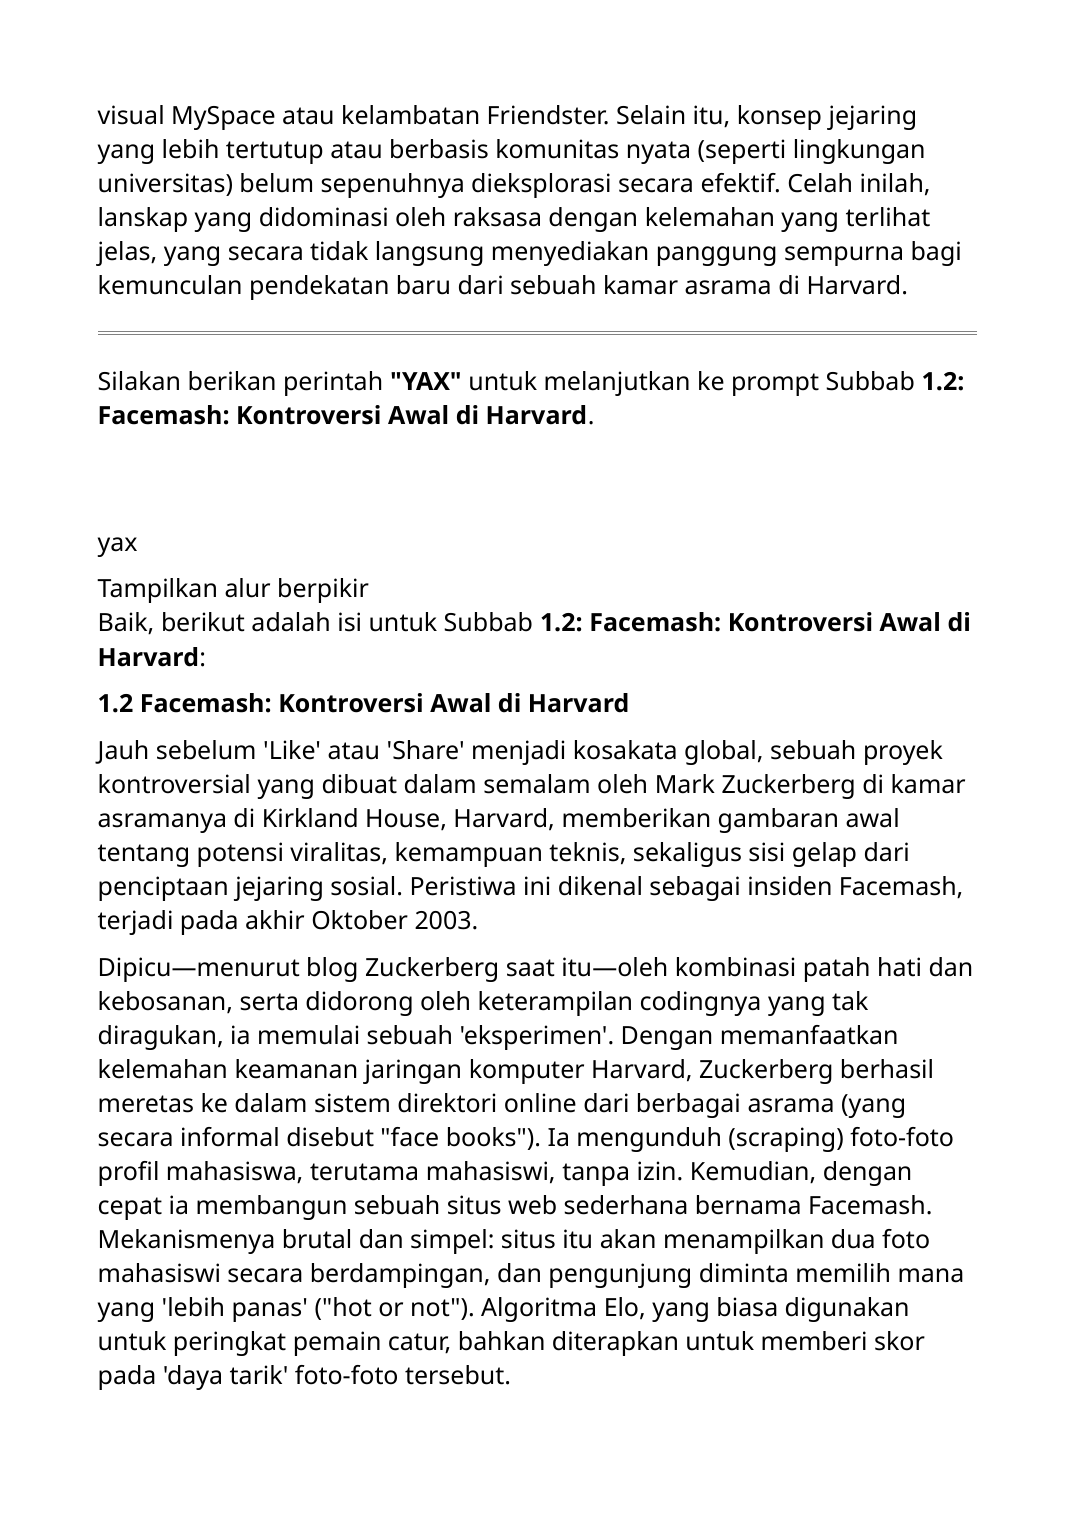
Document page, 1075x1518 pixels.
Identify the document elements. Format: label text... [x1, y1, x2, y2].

text Jauh sebelum 'Like' atau 'Share' menjadi kosakata global, sebuah proyek kontroversial yang dibuat dalam semalam oleh Mark Zuckerberg di kamar asramanya di Kirkland House, Harvard, memberikan gambaran awal tentang potensi viralitas, kemampuan teknis, sekaligus sisi gelap dari penciptaan jejaring sosial. Peristiwa ini dikenal sebagai insiden Facemash, terjadi pada akhir Oktober 2003. [97, 732, 977, 937]
text Tampilkan alur berpikir [97, 571, 977, 605]
text 1.2 Facemash: Kontroversi Awal di Harvard [97, 686, 977, 720]
text Silakan berikan perintah "YAX" untuk melanjutkan ke prompt Subbab 1.2: Facemash: Kontroversi Awal di Harvard. [97, 363, 977, 431]
text yax [97, 524, 977, 558]
text visual MySpace atau kelambatan Friendster. Selain itu, konsep jejaring yang lebih tertutup atau berbasis komunitas nyata (seperti lingkungan universitas) belum sepenuhnya dieksplorasi secara efektif. Celah inilah, lanskap yang didominasi oleh raksasa dengan kelemahan yang terlihat jelas, yang secara tidak langsung menyediakan panggung sempurna bagi kemunculan pendekatan baru dari sebuah kamar asrama di Harvard. [97, 97, 977, 302]
text Dipicu—menurut blog Zuckerberg saat itu—oleh kombinasi patah hati dan kebosanan, serta didorong oleh keterampilan codingnya yang tak diragukan, ia memulai sebuah 'eksperimen'. Dengan memanfaatkan kelemahan keamanan jaringan komputer Harvard, Zuckerberg berhasil meretas ke dalam sistem direktori online dari berbagai asrama (yang secara informal disebut "face books"). Ia mengunduh (scraping) foto-foto profil mahasiswa, terutama mahasiswi, tanpa izin. Kemudian, dengan cepat ia membangun sebuah situs web sederhana bernama Facemash. Mekanismenya brutal dan simpel: situs itu akan menampilkan dua foto mahasiswi secara berdampingan, dan pengunjung diminta memilih mana yang 'lebih panas' ("hot or not"). Algoritma Elo, yang biasa digunakan untuk peringkat pemain catur, bahkan diterapkan untuk memberi skor pada 'daya tarik' foto-foto tersebut. [97, 949, 977, 1392]
text Baik, berikut adalah isi untuk Subbab 1.2: Facemash: Kontroversi Awal di Harvard: [97, 605, 977, 673]
